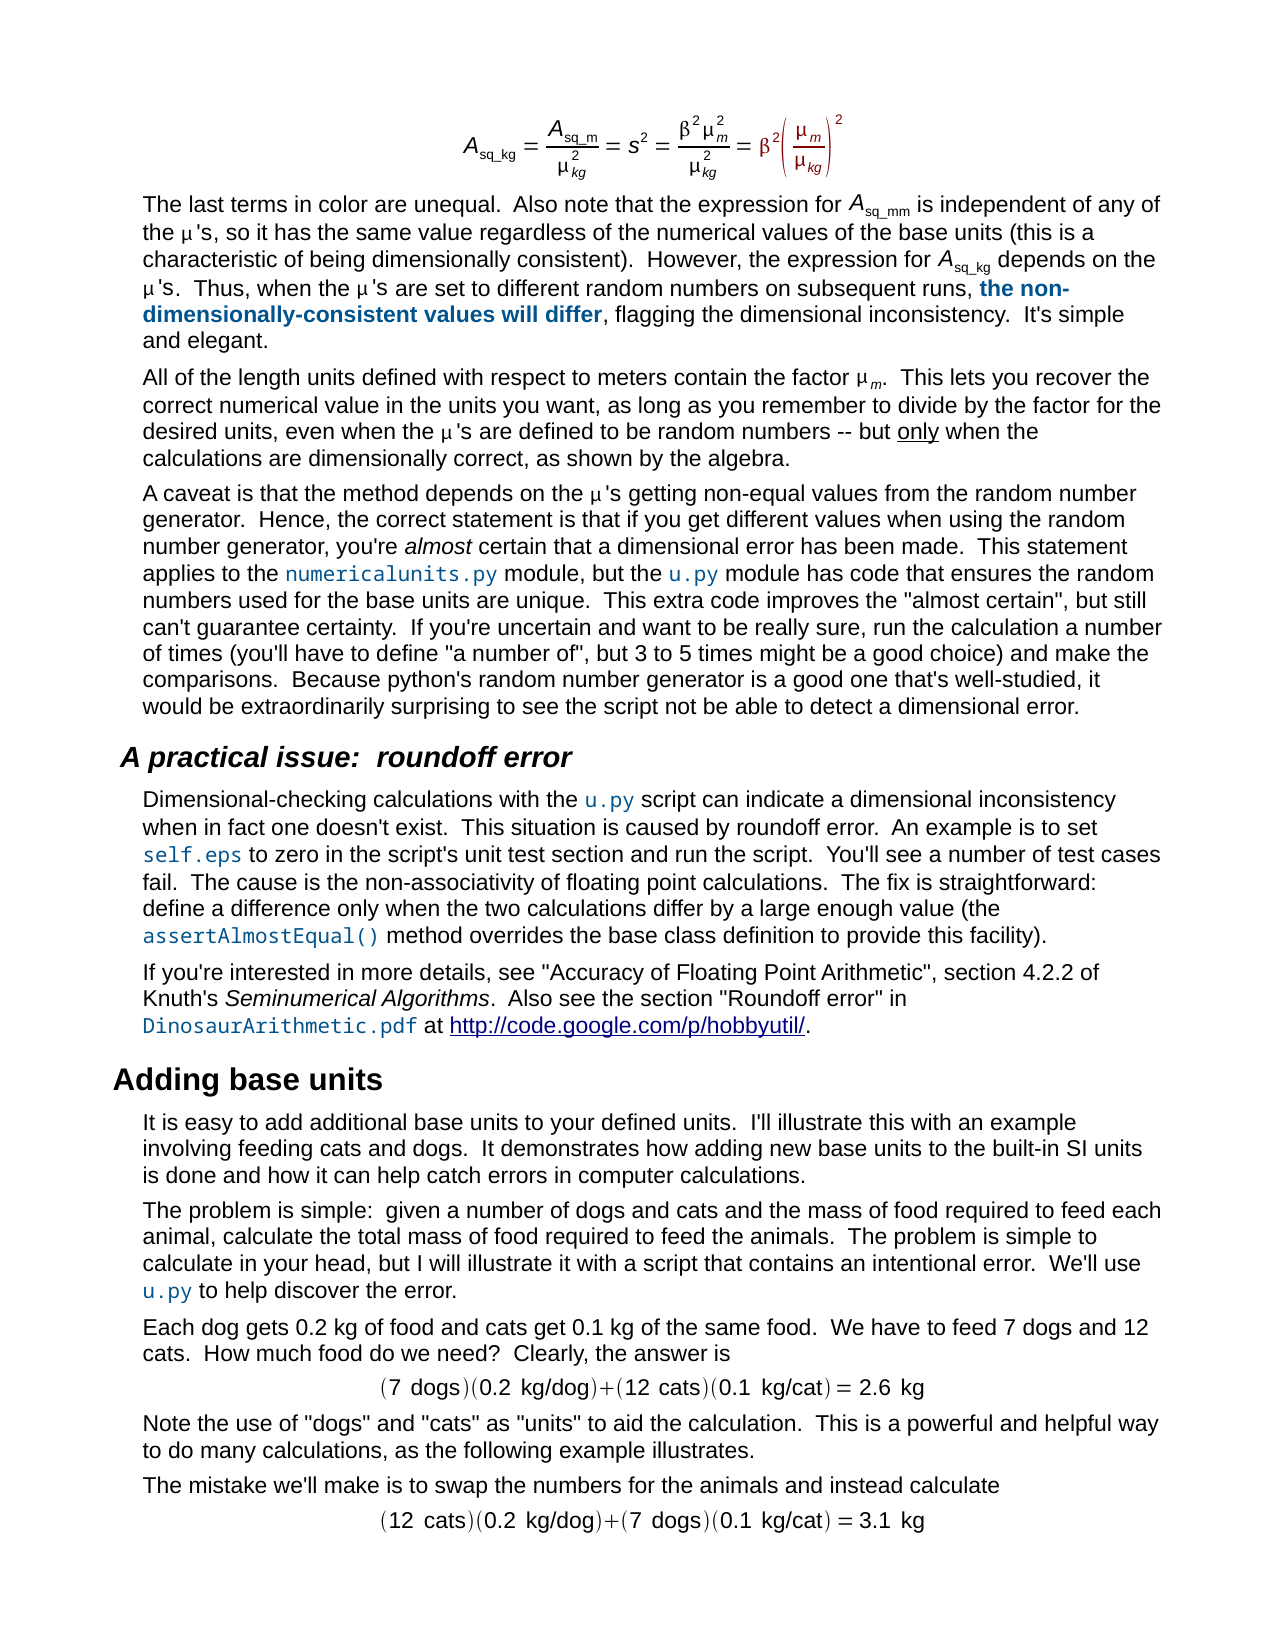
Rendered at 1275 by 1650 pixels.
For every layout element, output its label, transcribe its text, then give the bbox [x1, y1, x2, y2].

text A caveat is that the method depends on the getting non-equal values from the random number generator. Hence, the correct statement is that if you get different values when using the random number generator, you're almost certain that a dimensional error has been made. This statement applies to the numericalunits.py module, but the u.py module has code that ensures the random numbers used for the base units are unique. This extra code improves the "almost certain", but still can't guarantee certainty. If you're uncertain and want to be really sure, run the calculation a number of times (you'll have to define "a number of", but 3 to 5 times might be a good choice) and make the comparisons. Because python's random number generator is a good one that's well-studied, it would be extraordinarily surprising to see the script not be able to detect a dimensional error. [142, 480, 1162, 719]
text It is easy to add additional base units to your defined units. I'll illustrate this with an example involving feeding cats and dogs. It demonstrates how adding new base units to the built-in SI units is done and how it can help catch errors in computer calculations. [142, 1109, 1162, 1188]
text The problem is simple: given a number of dogs and cats and the mass of food required to feed each animal, calculate the total mass of food required to feed the animals. The problem is simple to calculate in your head, but I will illustrate it with a script that contains an intentional error. We'll use u.py to help discover the error. [142, 1197, 1162, 1304]
subtitle Adding base units [112, 1061, 1162, 1097]
text The mistake we'll make is to swap the numbers for the animals and instead calculate [142, 1472, 1162, 1498]
text All of the length units defined with respect to meters contain the factor . This lets you recover the correct numerical value in the units you want, as long as you remember to divide by the factor for the desired units, even when the are defined to be random numbers -- but only when the calculations are dimensionally correct, as shown by the algebra. [142, 363, 1162, 471]
text If you're interested in more details, see "Accuracy of Floating Point Arithmetic", section 4.2.2 of Knuth's Seminumerical Algorithms. Also see the section "Roundoff error" in DinosaurArithmetic.pdf at http://code.google.com/p/hobbyutil/. [142, 959, 1162, 1040]
text Note the use of "dogs" and "cats" as "units" to aid the calculation. This is a powerful and helpful way to do many calculations, as the following example illustrates. [142, 1410, 1162, 1463]
text Each dog gets 0.2 kg of food and cats get 0.1 kg of the same food. We have to feed 7 dogs and 12 cats. How much food do we need? Clearly, the answer is [142, 1313, 1162, 1366]
text Dimensional-checking calculations with the u.py script can indicate a dimensional inconsistency when in fact one doesn't exist. This situation is caused by roundoff error. An example is to set self.eps to zero in the script's unit test section and run the script. You'll see a number of test cases fail. The cause is the non-associativity of floating point calculations. The fix is straightforward: define a difference only when the two calculations differ by a large enough value (the assertAlmostEqual() method overrides the base class definition to provide this facility). [142, 786, 1162, 950]
text The last terms in color are unequal. Also note that the expression for is independent of any of the , so it has the same value regardless of the numerical values of the base units (this is a characteristic of being dimensionally consistent). However, the expression for depends on the . Thus, when the are set to different random numbers on subsequent runs, the non-dimensionally-consistent values will differ, flagging the dimensional inconsistency. It's simple and elegant. [142, 190, 1162, 354]
subtitle A practical issue: roundoff error [120, 740, 1162, 774]
